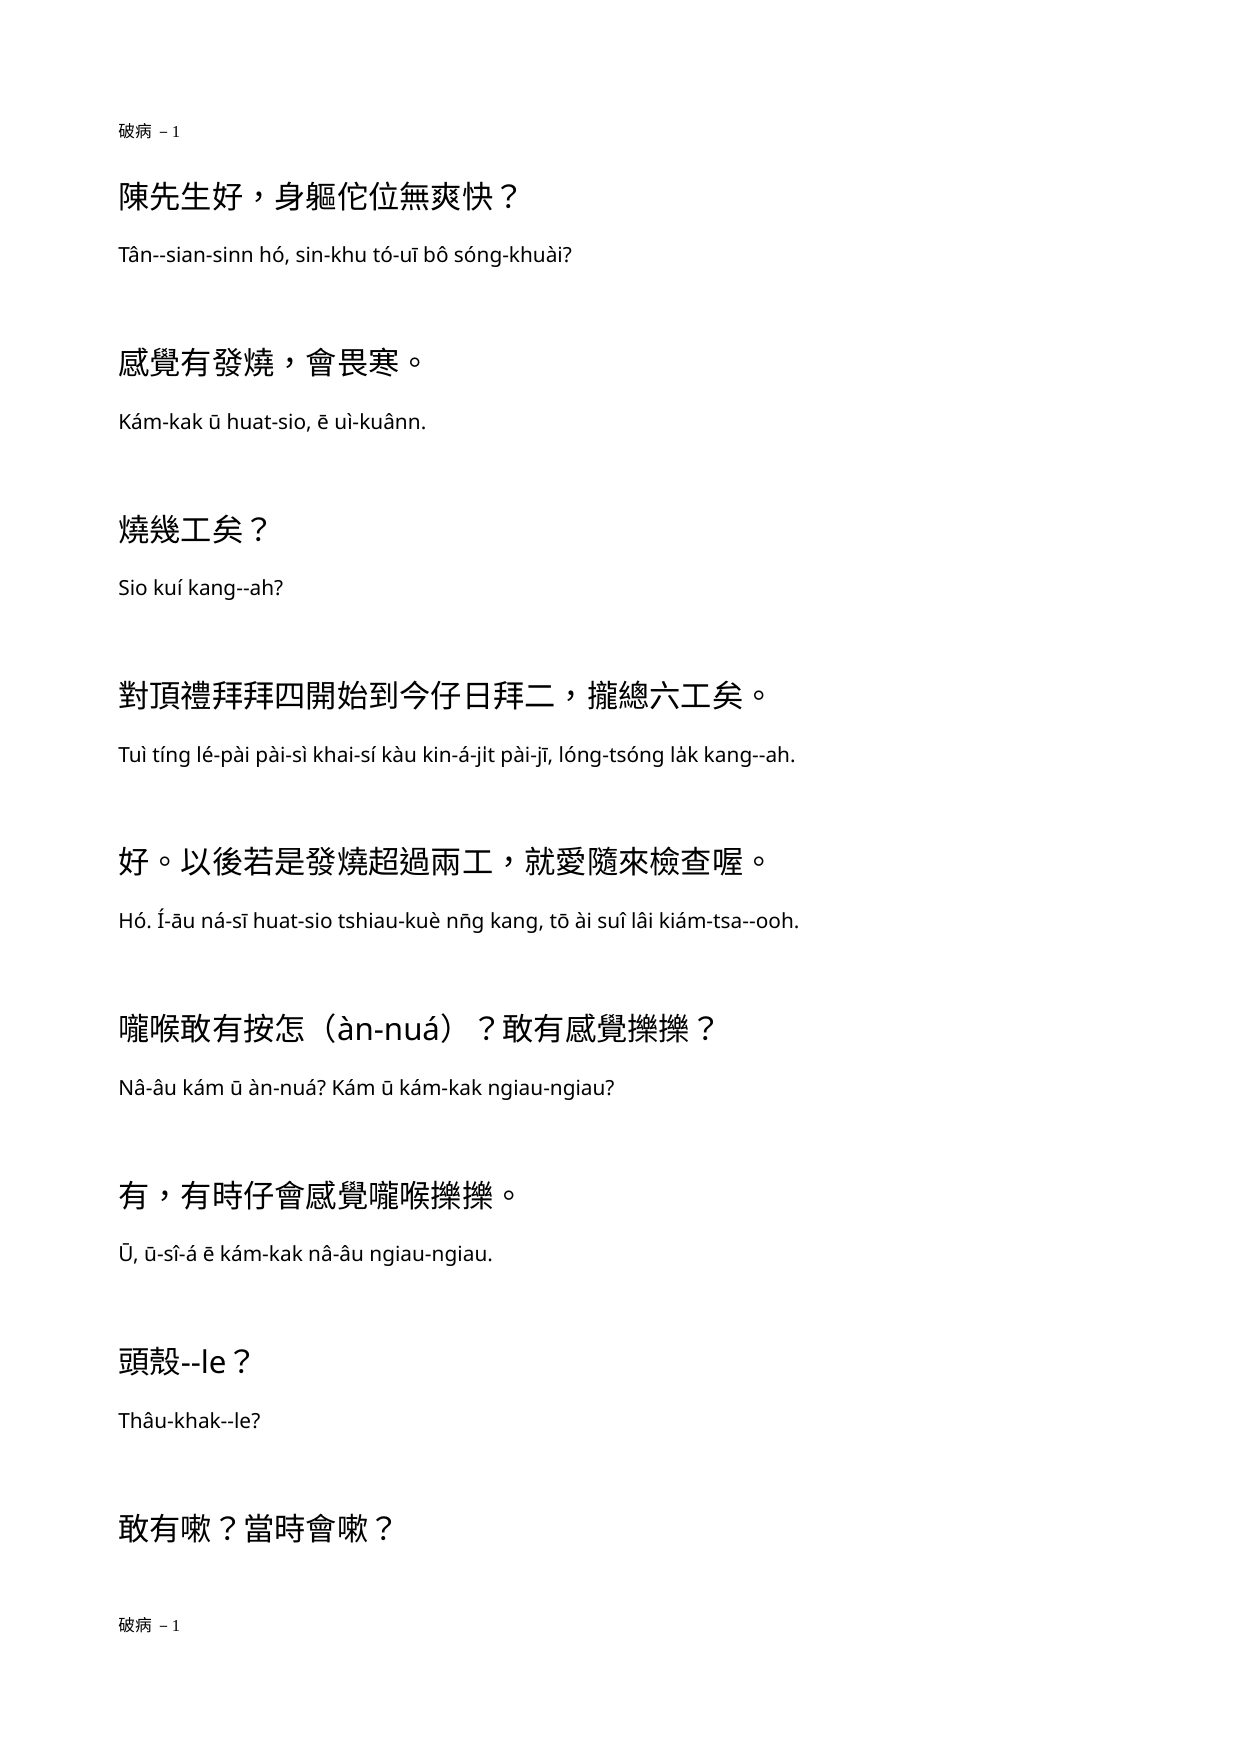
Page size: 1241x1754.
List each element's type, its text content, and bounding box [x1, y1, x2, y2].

text 感覺有發燒，會畏寒。 [118, 338, 1122, 383]
text 嚨喉敢有按怎（àn-nuá）？敢有感覺擽擽？ [118, 1004, 1122, 1049]
text Kám-kak ū huat-sio, ē uì-kuânn. [118, 407, 1122, 435]
text 頭殼--le？ [118, 1337, 1122, 1383]
text 陳先生好，身軀佗位無爽快？ [118, 172, 1122, 217]
text 燒幾工矣？ [118, 505, 1122, 550]
text Nâ-âu kám ū àn-nuá? Kám ū kám-kak ngiau-ngiau? [118, 1073, 1122, 1102]
text 對頂禮拜拜四開始到今仔日拜二，攏總六工矣。 [118, 671, 1122, 716]
text Thâu-khak--le? [118, 1406, 1122, 1435]
text Tuì tíng lé-pài pài-sì khai-sí kàu kin-á-ji̍t pài-jī, lóng-tsóng la̍k kang--ah. [118, 740, 1122, 768]
text Sio kuí kang--ah? [118, 573, 1122, 602]
text Ū, ū-sî-á ē kám-kak nâ-âu ngiau-ngiau. [118, 1239, 1122, 1268]
text Hó. Í-āu ná-sī huat-sio tshiau-kuè nn̄g kang, tō ài suî lâi kiám-tsa--ooh. [118, 906, 1122, 935]
text 敢有嗽？當時會嗽？ [118, 1504, 1122, 1549]
text Tân--sian-sinn hó, sin-khu tó-uī bô sóng-khuài? [118, 241, 1122, 269]
text 有，有時仔會感覺嚨喉擽擽。 [118, 1171, 1122, 1216]
text 好。以後若是發燒超過兩工，就愛隨來檢查喔。 [118, 838, 1122, 883]
